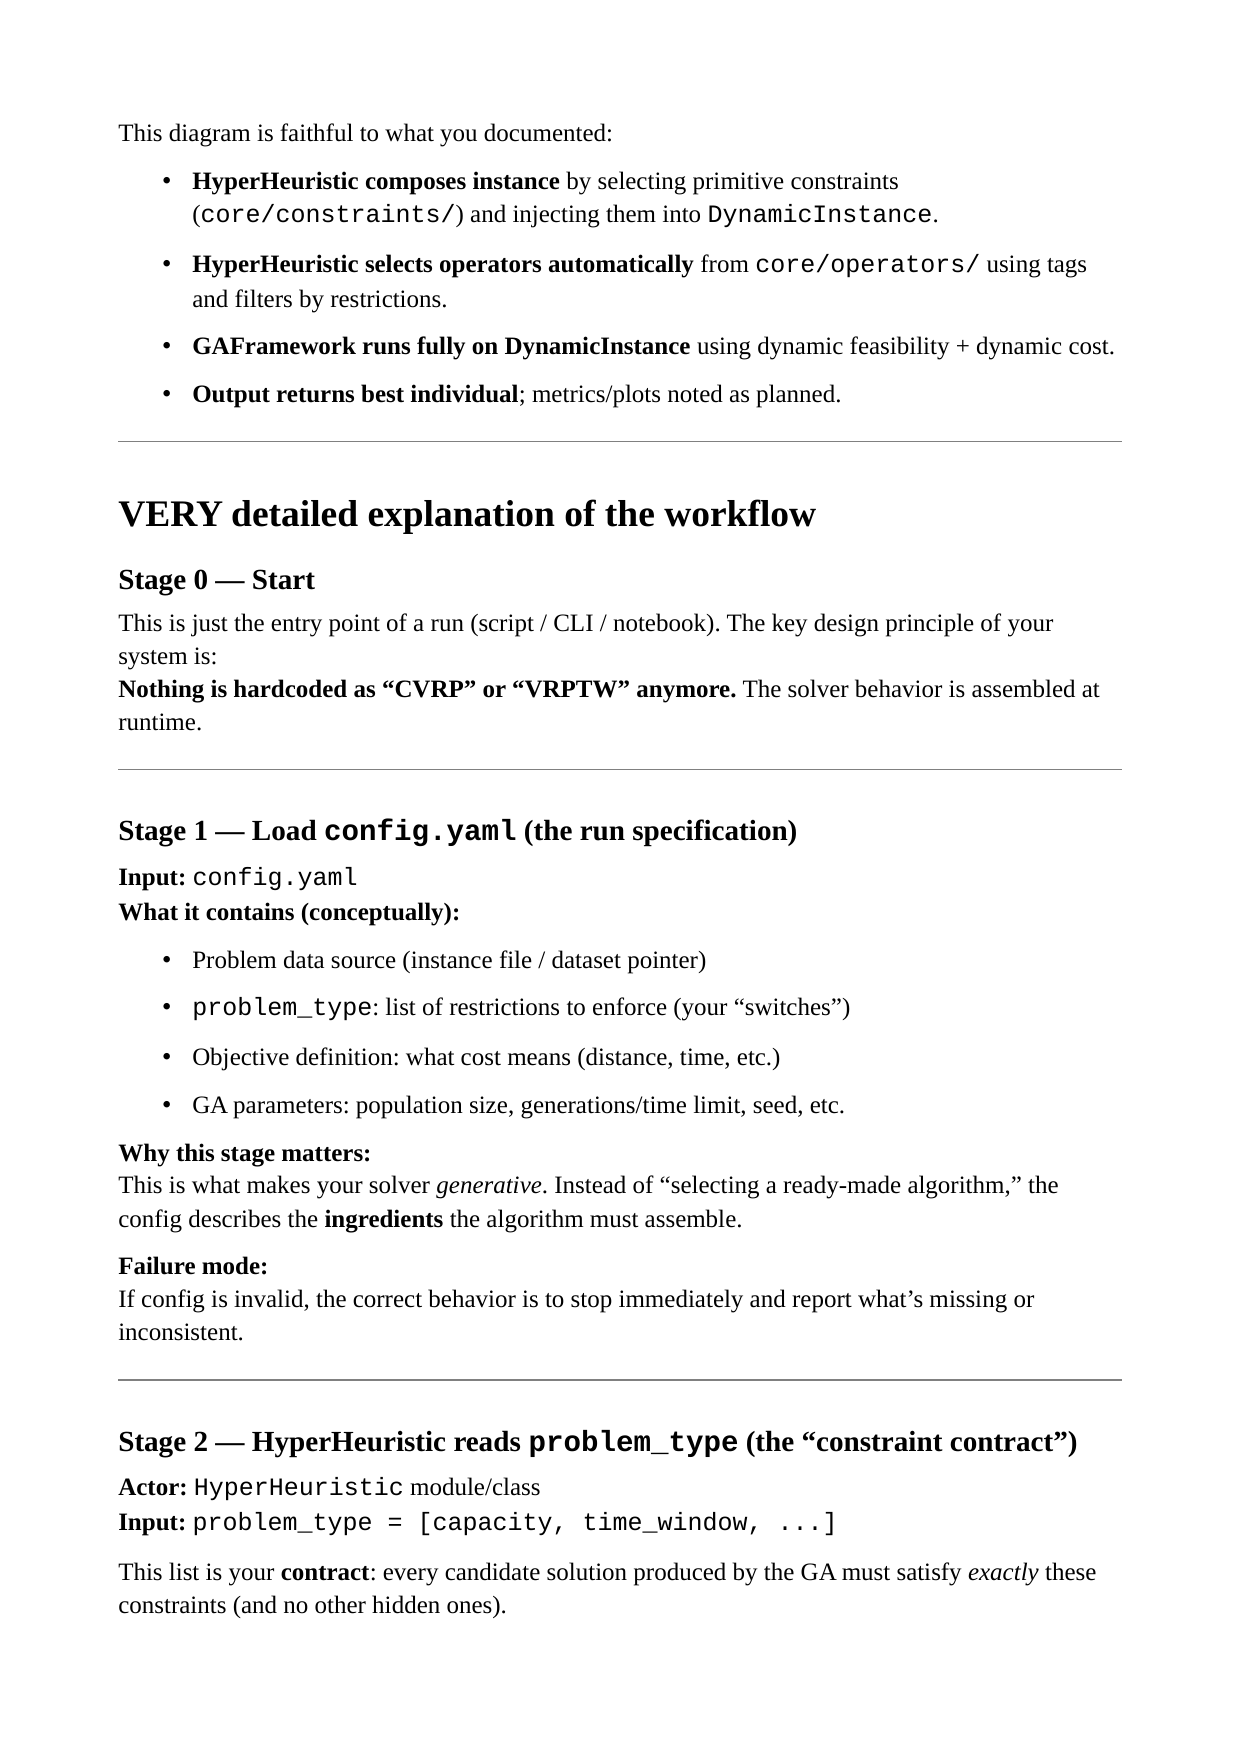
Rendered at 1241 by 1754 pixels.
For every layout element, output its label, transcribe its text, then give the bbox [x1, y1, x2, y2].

list HyperHeuristic selects operators automatically from core/operators/ using tags and filters by restrictions. [162, 249, 1122, 313]
text This is just the entry point of a run (script / CLI / notebook). The key design principle of your system is: Nothing is hardcoded as “CVRP” or “VRPTW” anymore. The solver behavior is assembled at runtime. [118, 608, 1122, 736]
subtitle VERY detailed explanation of the workflow [118, 492, 1122, 535]
list problem_type: list of restrictions to enforce (your “switches”) [162, 992, 1122, 1023]
subtitle Stage 2 — HyperHeuristic reads problem_type (the “constraint contract”) [118, 1424, 1122, 1460]
text This diagram is faithful to what you documented: [118, 118, 1122, 147]
text Failure mode: If config is invalid, the correct behavior is to stop immediately and report what’s missing or inconsistent. [118, 1251, 1122, 1346]
subtitle Stage 1 — Load config.yaml (the run specification) [118, 813, 1122, 849]
text Input: config.yaml What it contains (conceptually): [118, 862, 1122, 926]
subtitle Stage 0 — Start [118, 562, 1122, 596]
list GAFramework runs fully on DynamicInstance using dynamic feasibility + dynamic cost. [162, 331, 1122, 360]
list HyperHeuristic composes instance by selecting primitive constraints (core/constraints/) and injecting them into DynamicInstance. [162, 166, 1122, 229]
text This list is your contract: every candidate solution produced by the GA must satisfy exactly these constraints (and no other hidden ones). [118, 1557, 1122, 1619]
text Why this stage matters: This is what makes your solver generative. Instead of “selecting a ready-made algorithm,” the config describes the ingredients the algorithm must assemble. [118, 1138, 1122, 1232]
list GA parameters: population size, generations/time limit, seed, etc. [162, 1090, 1122, 1119]
list Objective definition: what cost means (distance, time, etc.) [162, 1042, 1122, 1071]
list Output returns best individual; metrics/plots noted as planned. [162, 379, 1122, 408]
list Problem data source (instance file / dataset pointer) [162, 945, 1122, 973]
text Actor: HyperHeuristic module/class Input: problem_type = [capacity, time_window, ...] [118, 1472, 1122, 1538]
